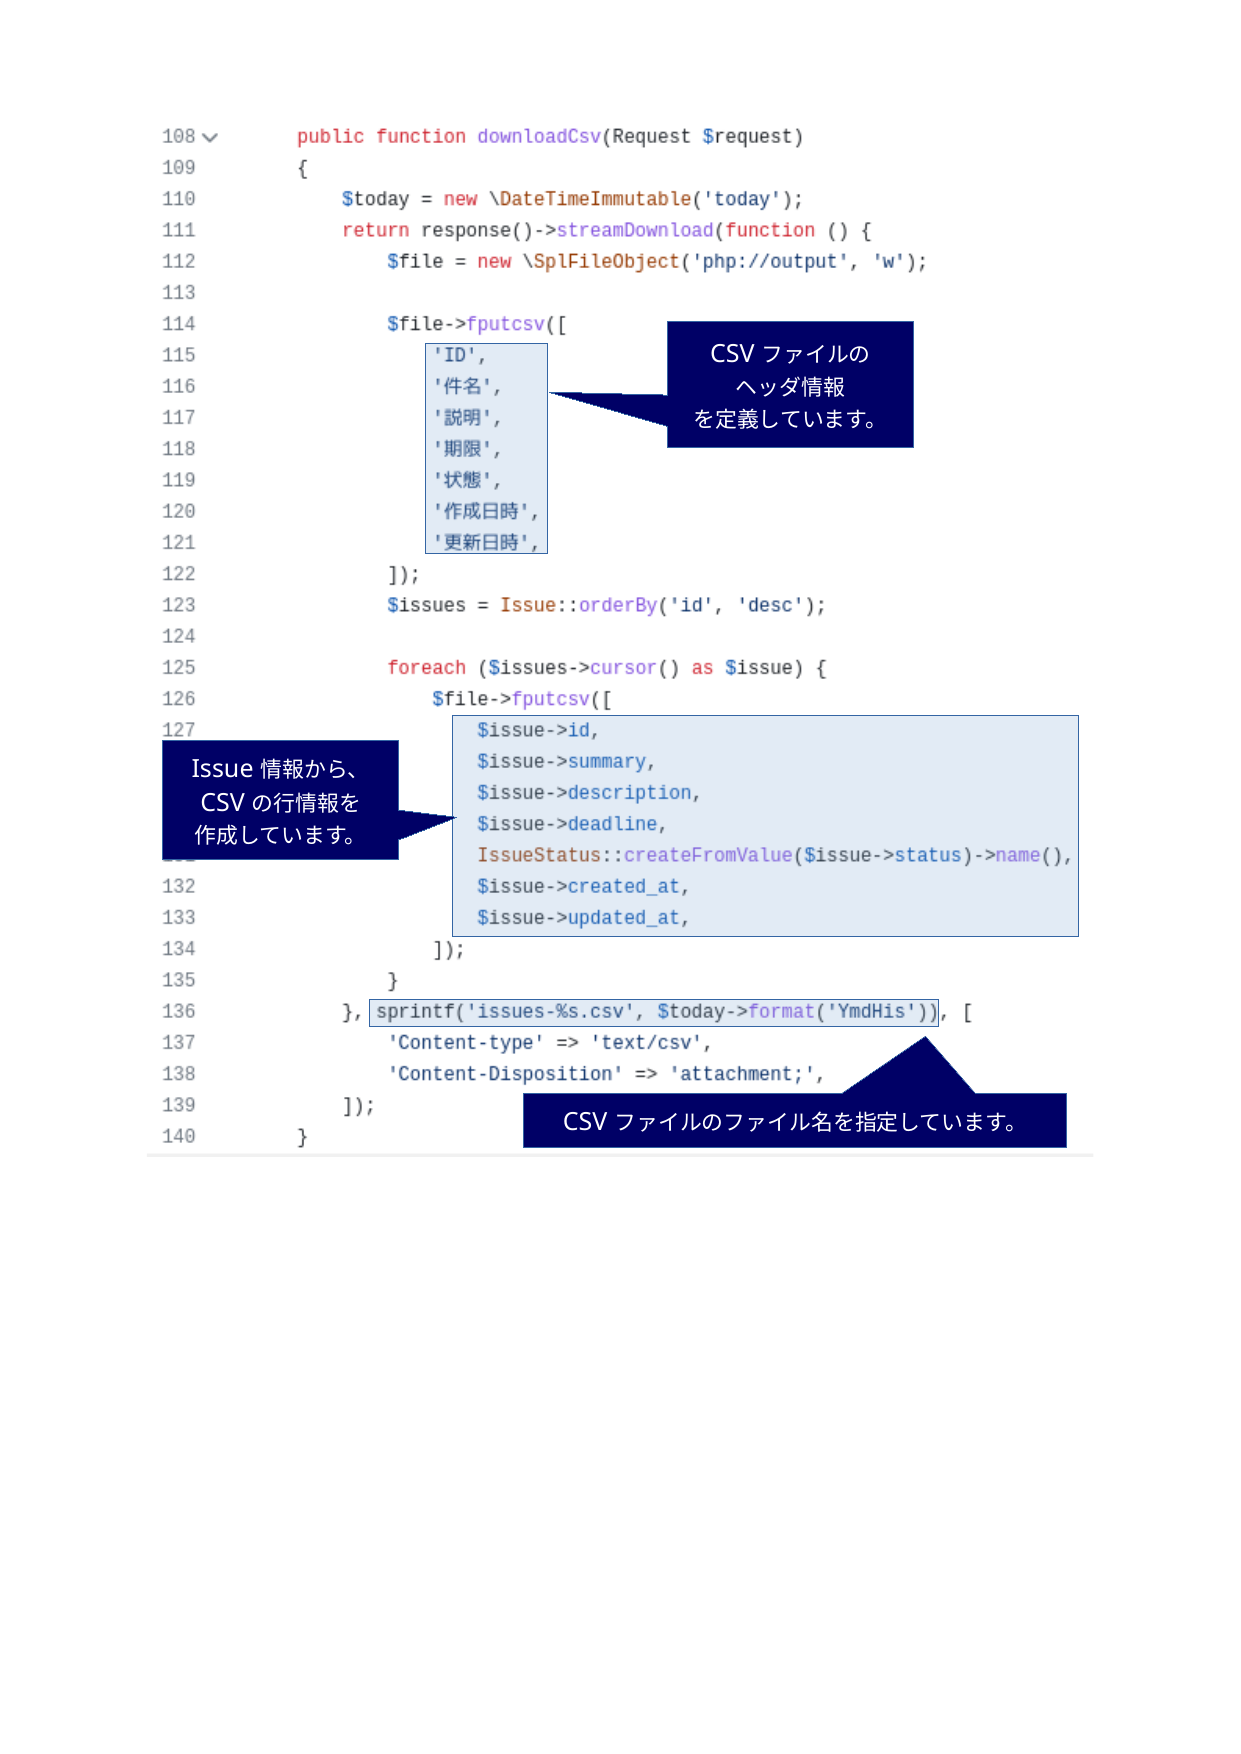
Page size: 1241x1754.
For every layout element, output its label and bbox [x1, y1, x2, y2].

picture [146, 118, 1094, 1157]
